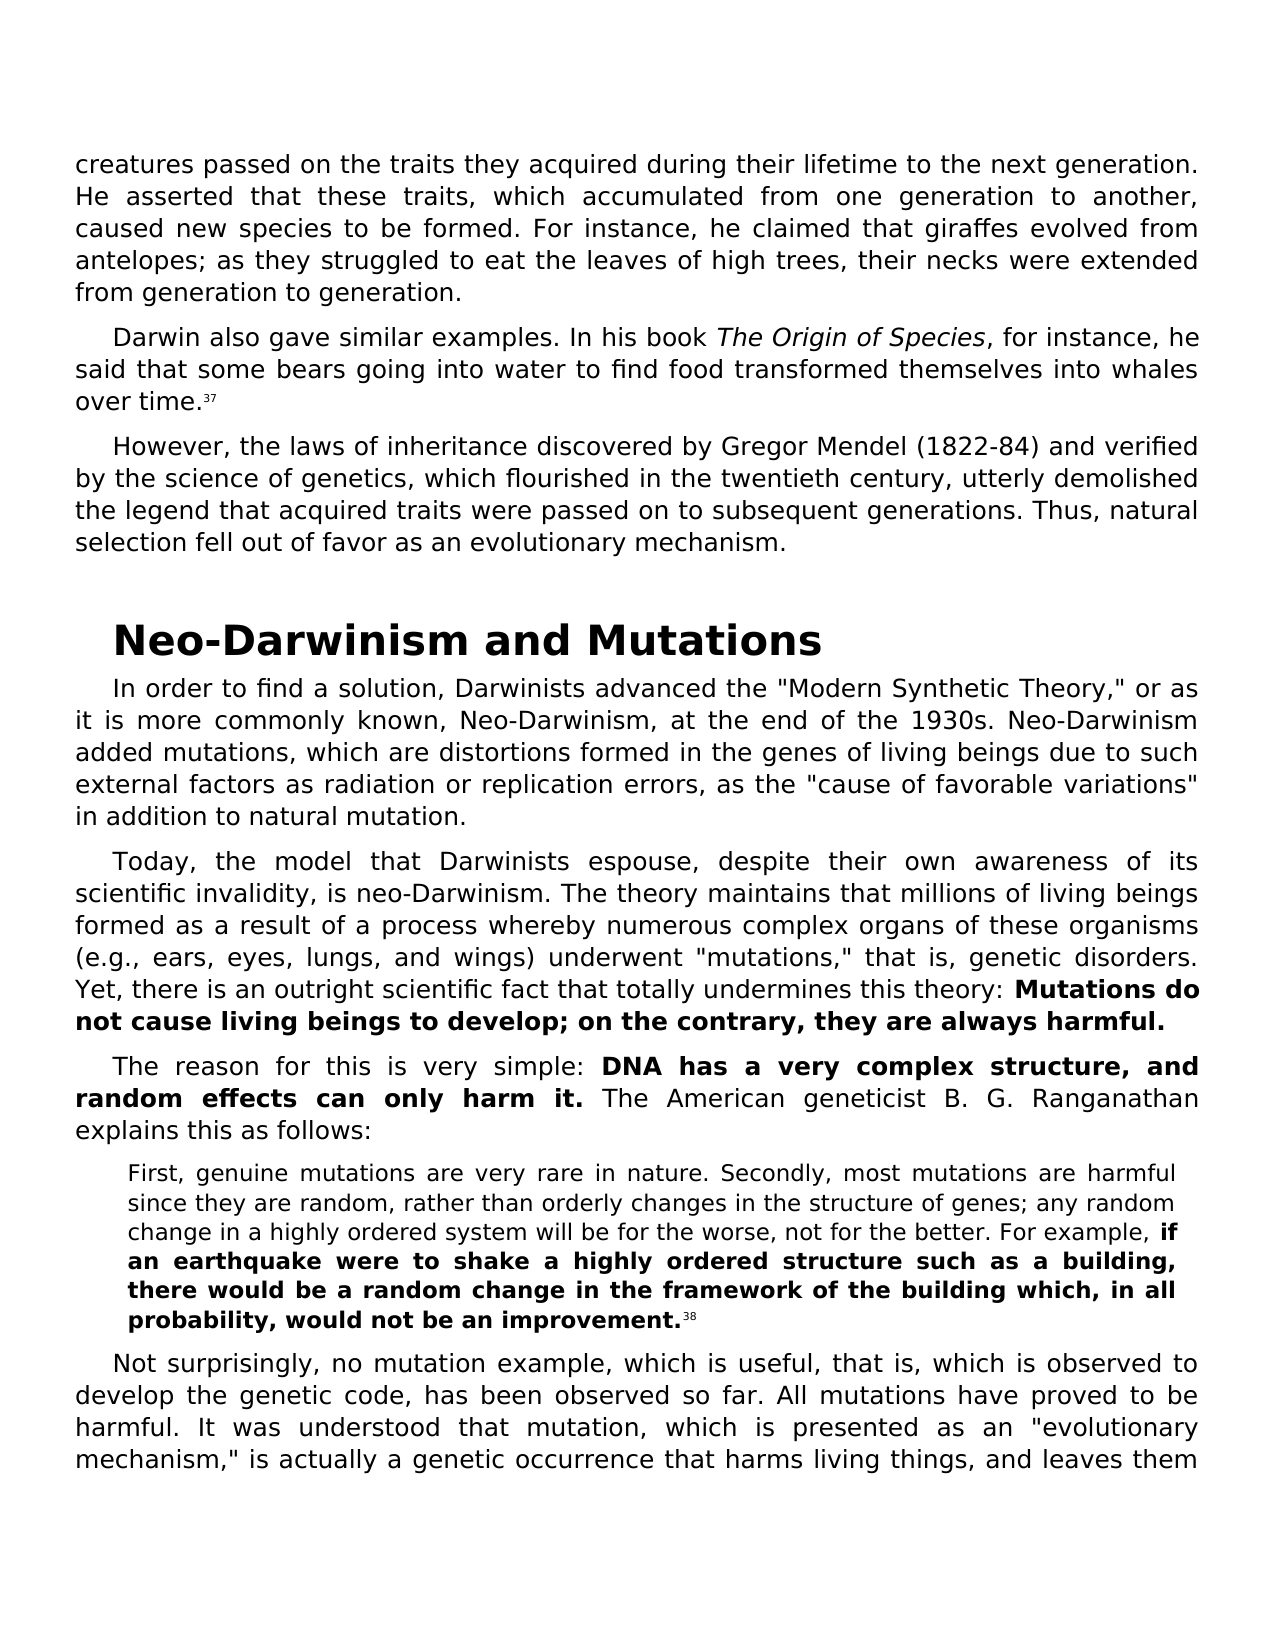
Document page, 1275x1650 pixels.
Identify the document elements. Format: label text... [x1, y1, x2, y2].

text creatures passed on the traits they acquired during their lifetime to the next generation. He asserted that these traits, which accumulated from one generation to another, caused new species to be formed. For instance, he claimed that giraffes evolved from antelopes; as they struggled to eat the leaves of high trees, their necks were extended from generation to generation. [75, 150, 1200, 307]
text Not surprisingly, no mutation example, which is useful, that is, which is observed to develop the genetic code, has been observed so far. All mutations have proved to be harmful. It was understood that mutation, which is presented as an "evolutionary mechanism," is actually a genetic occurrence that harms living things, and leaves them [75, 1349, 1200, 1474]
text However, the laws of inheritance discovered by Gregor Mendel (1822-84) and verified by the science of genetics, which flourished in the twentieth century, utterly demolished the legend that acquired traits were passed on to subsequent generations. Thus, natural selection fell out of favor as an evolutionary mechanism. [75, 432, 1200, 557]
text Today, the model that Darwinists espouse, despite their own awareness of its scientific invalidity, is neo-Darwinism. The theory maintains that millions of living beings formed as a result of a process whereby numerous complex organs of these organisms (e.g., ears, eyes, lungs, and wings) underwent "mutations," that is, genetic disorders. Yet, there is an outright scientific fact that totally undermines this theory: Mutations do not cause living beings to develop; on the contrary, they are always harmful. [75, 847, 1200, 1036]
text First, genuine mutations are very rare in nature. Secondly, most mutations are harmful since they are random, rather than orderly changes in the structure of genes; any random change in a highly ordered system will be for the worse, not for the better. For example, if an earthquake were to shake a highly ordered structure such as a building, there would be a random change in the framework of the building which, in all probability, would not be an improvement.38 [127, 1161, 1177, 1334]
text Darwin also gave similar examples. In his book The Origin of Species, for instance, he said that some bears going into water to find food transformed themselves into whales over time.37 [75, 323, 1200, 416]
text In order to find a solution, Darwinists advanced the "Modern Synthetic Theory," or as it is more commonly known, Neo-Darwinism, at the end of the 1930s. Neo-Darwinism added mutations, which are distortions formed in the genes of living beings due to such external factors as radiation or replication errors, as the "cause of favorable variations" in addition to natural mutation. [75, 674, 1200, 831]
text The reason for this is very simple: DNA has a very complex structure, and random effects can only harm it. The American geneticist B. G. Ranganathan explains this as follows: [75, 1052, 1200, 1145]
subtitle Neo-Darwinism and Mutations [112, 617, 1200, 666]
